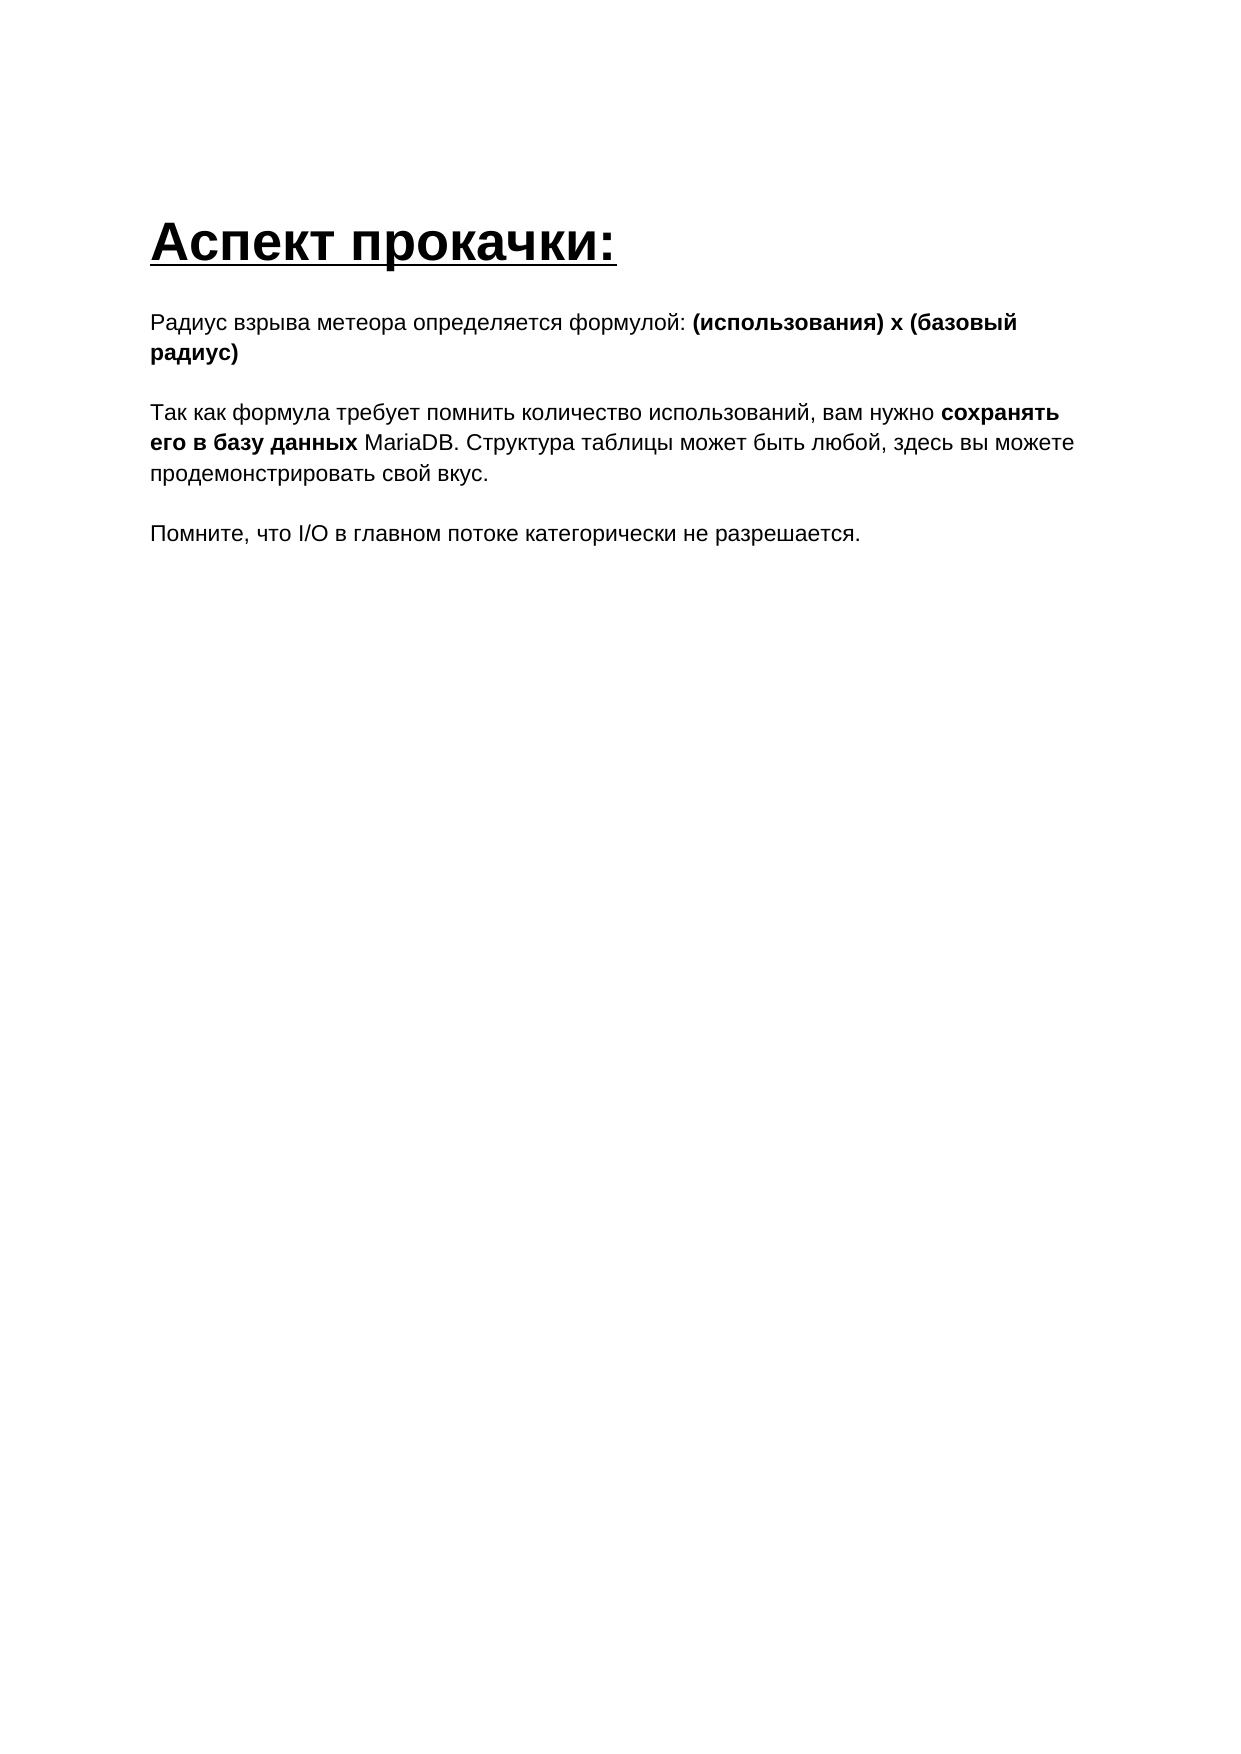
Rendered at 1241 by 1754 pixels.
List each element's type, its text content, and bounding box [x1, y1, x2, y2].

text Помните, что I/O в главном потоке категорически не разрешается. [150, 520, 1090, 546]
text Радиус взрыва метеора определяется формулой: (использования) x (базовый радиус) [150, 308, 1090, 365]
title Аспект прокачки: [150, 210, 1090, 272]
text Так как формула требует помнить количество использований, вам нужно сохранять его в базу данных MariaDB. Структура таблицы может быть любой, здесь вы можете продемонстрировать свой вкус. [150, 399, 1090, 486]
